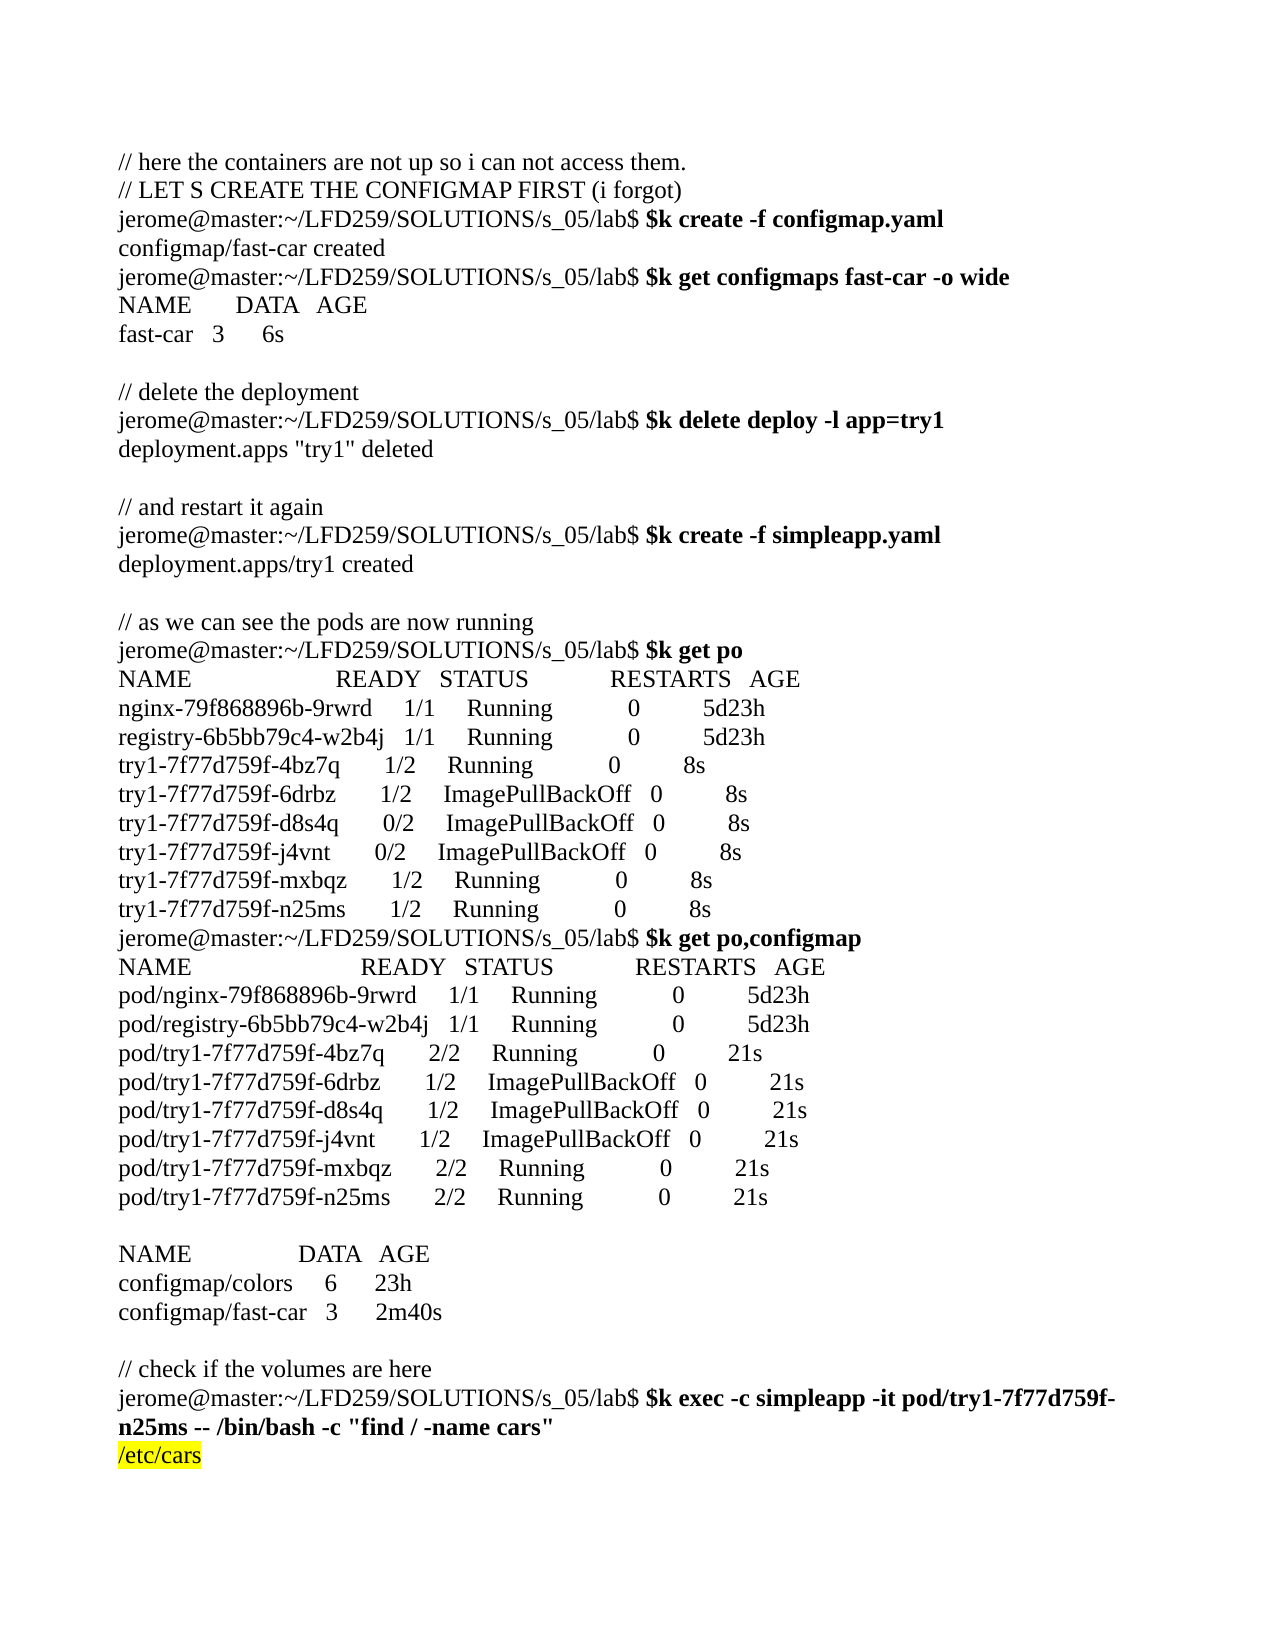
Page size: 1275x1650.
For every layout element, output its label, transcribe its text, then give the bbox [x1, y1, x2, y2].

text jerome@master:~/LFD259/SOLUTIONS/s_05/lab$ $k create -f simpleapp.yaml [118, 521, 1157, 549]
text NAME READY STATUS RESTARTS AGE [118, 664, 1157, 693]
text pod/try1-7f77d759f-4bz7q 2/2 Running 0 21s [118, 1038, 1157, 1067]
text configmap/fast-car 3 2m40s [118, 1297, 1157, 1326]
text nginx-79f868896b-9rwrd 1/1 Running 0 5d23h [118, 693, 1157, 722]
text try1-7f77d759f-4bz7q 1/2 Running 0 8s [118, 751, 1157, 779]
text jerome@master:~/LFD259/SOLUTIONS/s_05/lab$ $k create -f configmap.yaml [118, 204, 1157, 233]
text try1-7f77d759f-n25ms 1/2 Running 0 8s [118, 894, 1157, 923]
text // as we can see the pods are now running [118, 607, 1157, 636]
text NAME DATA AGE [118, 1239, 1157, 1268]
text deployment.apps/try1 created [118, 549, 1157, 578]
text pod/try1-7f77d759f-mxbqz 2/2 Running 0 21s [118, 1153, 1157, 1182]
text pod/try1-7f77d759f-6drbz 1/2 ImagePullBackOff 0 21s [118, 1067, 1157, 1096]
text try1-7f77d759f-6drbz 1/2 ImagePullBackOff 0 8s [118, 779, 1157, 808]
text NAME READY STATUS RESTARTS AGE [118, 952, 1157, 981]
text /etc/cars [118, 1441, 1157, 1469]
text // LET S CREATE THE CONFIGMAP FIRST (i forgot) [118, 176, 1157, 204]
text pod/try1-7f77d759f-n25ms 2/2 Running 0 21s [118, 1182, 1157, 1211]
text deployment.apps "try1" deleted [118, 434, 1157, 463]
text registry-6b5bb79c4-w2b4j 1/1 Running 0 5d23h [118, 722, 1157, 751]
text pod/try1-7f77d759f-j4vnt 1/2 ImagePullBackOff 0 21s [118, 1124, 1157, 1153]
text pod/try1-7f77d759f-d8s4q 1/2 ImagePullBackOff 0 21s [118, 1096, 1157, 1124]
text try1-7f77d759f-mxbqz 1/2 Running 0 8s [118, 866, 1157, 894]
text jerome@master:~/LFD259/SOLUTIONS/s_05/lab$ $k delete deploy -l app=try1 [118, 406, 1157, 434]
text fast-car 3 6s [118, 319, 1157, 348]
text jerome@master:~/LFD259/SOLUTIONS/s_05/lab$ $k get configmaps fast-car -o wide [118, 262, 1157, 291]
text pod/registry-6b5bb79c4-w2b4j 1/1 Running 0 5d23h [118, 1009, 1157, 1038]
text // here the containers are not up so i can not access them. [118, 147, 1157, 176]
text try1-7f77d759f-d8s4q 0/2 ImagePullBackOff 0 8s [118, 808, 1157, 837]
text // delete the deployment [118, 377, 1157, 406]
text jerome@master:~/LFD259/SOLUTIONS/s_05/lab$ $k get po,configmap [118, 923, 1157, 952]
text // and restart it again [118, 492, 1157, 521]
text pod/nginx-79f868896b-9rwrd 1/1 Running 0 5d23h [118, 981, 1157, 1009]
text try1-7f77d759f-j4vnt 0/2 ImagePullBackOff 0 8s [118, 837, 1157, 866]
text configmap/fast-car created [118, 233, 1157, 262]
text jerome@master:~/LFD259/SOLUTIONS/s_05/lab$ $k get po [118, 636, 1157, 664]
text configmap/colors 6 23h [118, 1268, 1157, 1297]
text jerome@master:~/LFD259/SOLUTIONS/s_05/lab$ $k exec -c simpleapp -it pod/try1-7f77d759f-n25ms -- /bin/bash -c "find / -name cars" [118, 1383, 1157, 1441]
text // check if the volumes are here [118, 1354, 1157, 1383]
text NAME DATA AGE [118, 291, 1157, 319]
